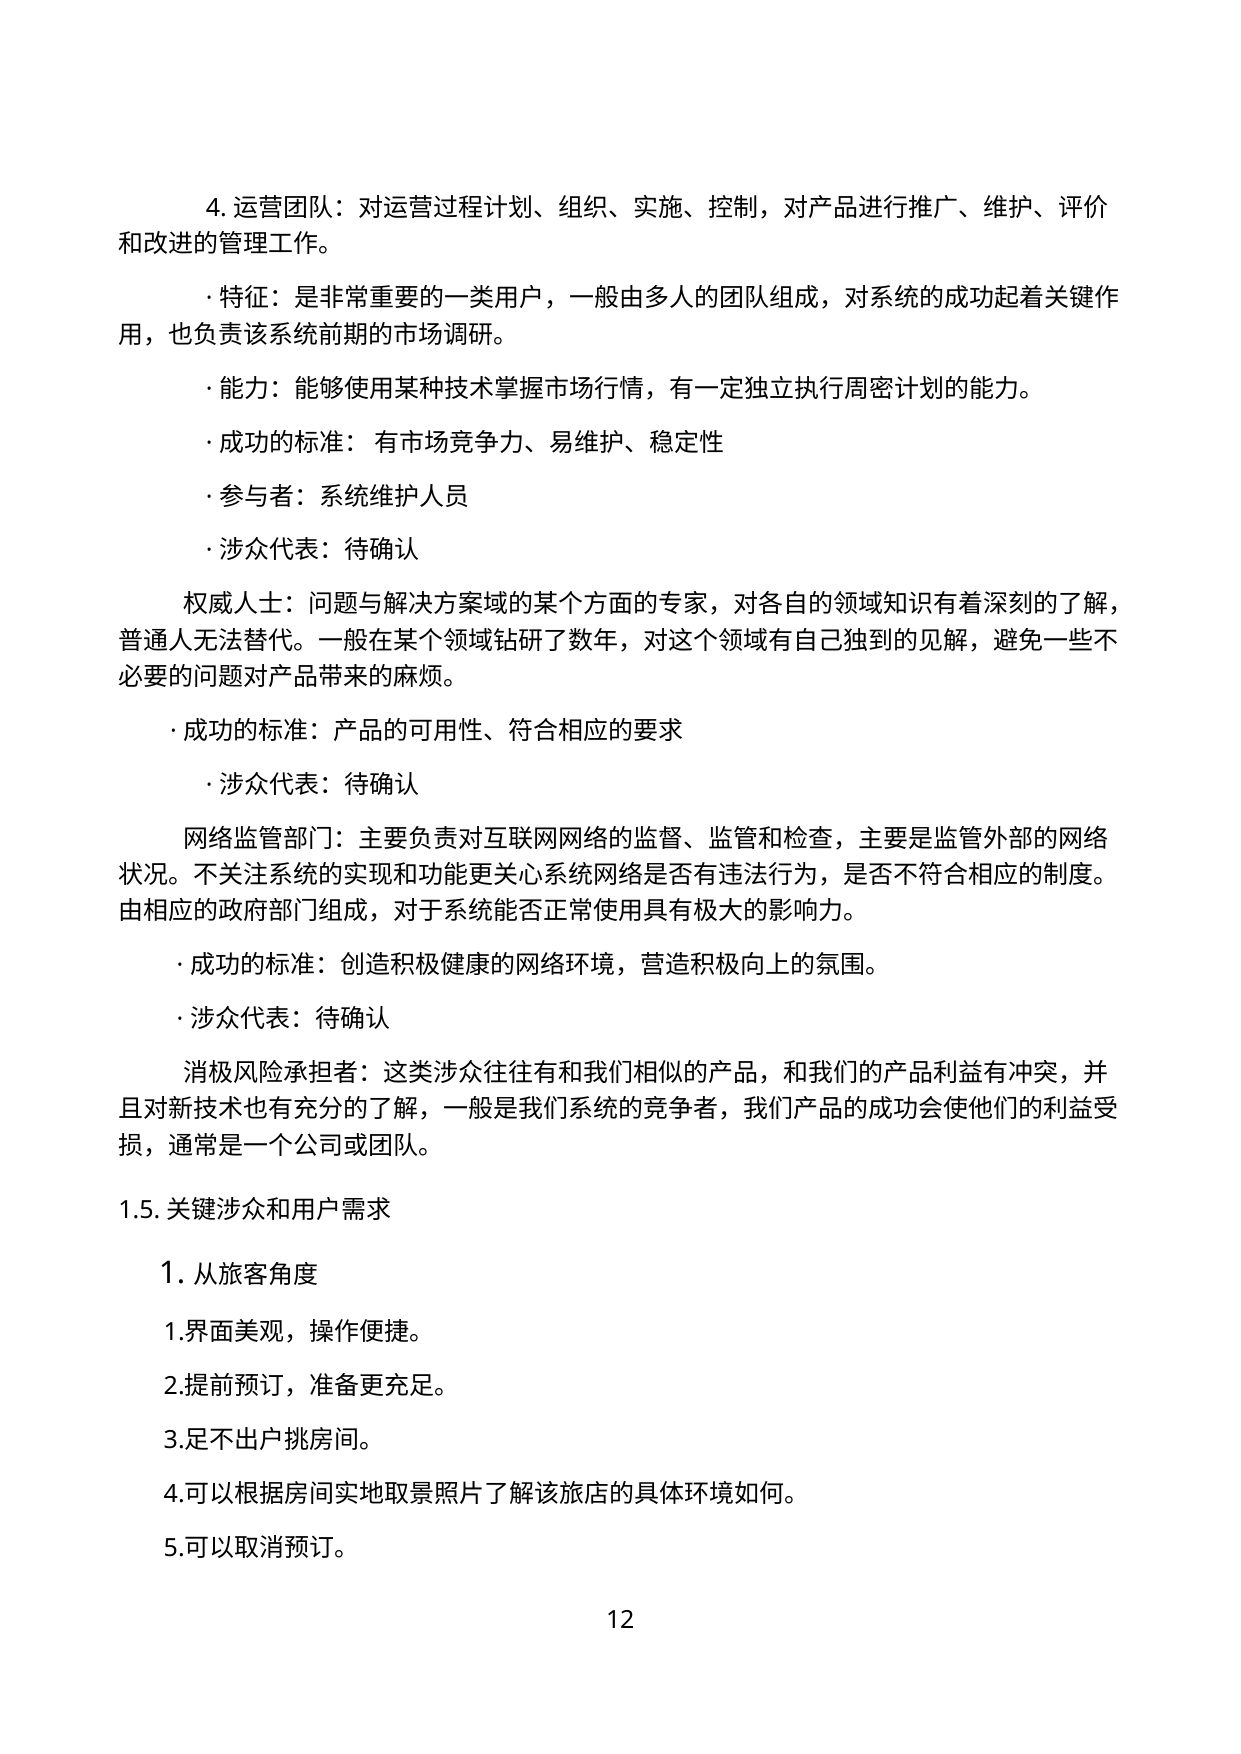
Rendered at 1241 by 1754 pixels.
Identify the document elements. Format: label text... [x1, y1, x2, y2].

text 5.可以取消预订。 [118, 1527, 1122, 1563]
text · 涉众代表：待确认 [118, 999, 1122, 1035]
text · 成功的标准：产品的可用性、符合相应的要求 [118, 710, 1122, 747]
text 4. 运营团队：对运营过程计划、组织、实施、控制，对产品进行推广、维护、评价和改进的管理工作。 [118, 188, 1122, 260]
text · 成功的标准： 有市场竞争力、易维护、稳定性 [118, 422, 1122, 458]
text 3.足不出户挑房间。 [118, 1419, 1122, 1456]
text 4.可以根据房间实地取景照片了解该旅店的具体环境如何。 [118, 1473, 1122, 1509]
text 2.提前预订，准备更充足。 [118, 1365, 1122, 1402]
text · 成功的标准：创造积极健康的网络环境，营造积极向上的氛围。 [118, 945, 1122, 981]
text 权威人士：问题与解决方案域的某个方面的专家，对各自的领域知识有着深刻的了解，普通人无法替代。一般在某个领域钻研了数年，对这个领域有自己独到的见解，避免一些不必要的问题对产品带来的麻烦。 [118, 584, 1122, 693]
text 网络监管部门：主要负责对互联网网络的监督、监管和检查，主要是监管外部的网络状况。不关注系统的实现和功能更关心系统网络是否有违法行为，是否不符合相应的制度。由相应的政府部门组成，对于系统能否正常使用具有极大的影响力。 [118, 818, 1122, 927]
subtitle 关键涉众和用户需求 [118, 1189, 1122, 1226]
text · 涉众代表：待确认 [118, 530, 1122, 566]
text 1.界面美观，操作便捷。 [118, 1311, 1122, 1348]
text 1. 从旅客角度 [118, 1251, 1122, 1293]
text · 参与者：系统维护人员 [118, 476, 1122, 512]
text · 能力：能够使用某种技术掌握市场行情，有一定独立执行周密计划的能力。 [118, 368, 1122, 404]
text · 涉众代表：待确认 [118, 764, 1122, 801]
text · 特征：是非常重要的一类用户，一般由多人的团队组成，对系统的成功起着关键作用，也负责该系统前期的市场调研。 [118, 278, 1122, 350]
text 消极风险承担者：这类涉众往往有和我们相似的产品，和我们的产品利益有冲突，并且对新技术也有充分的了解，一般是我们系统的竞争者，我们产品的成功会使他们的利益受损，通常是一个公司或团队。 [118, 1053, 1122, 1161]
